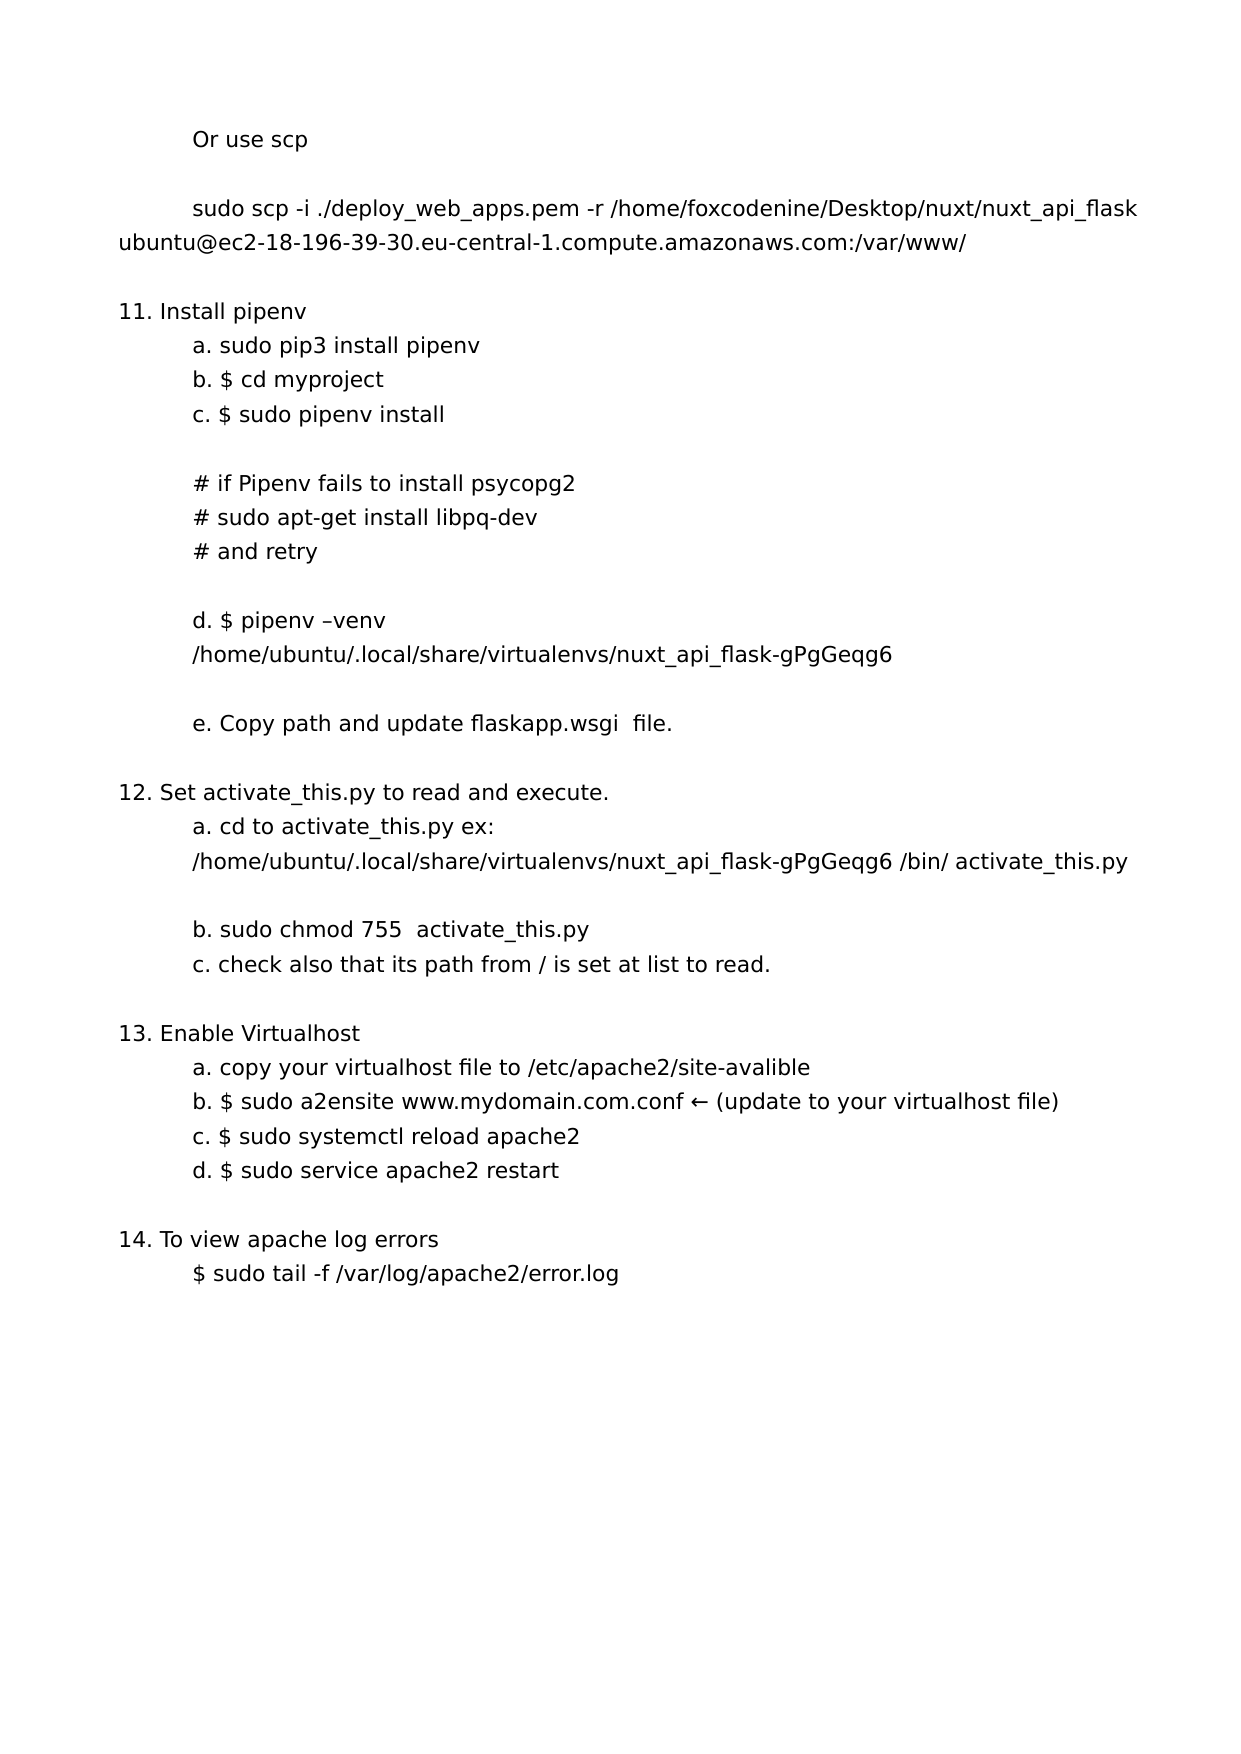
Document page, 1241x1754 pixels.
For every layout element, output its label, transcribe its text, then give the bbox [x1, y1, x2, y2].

text 13. Enable Virtualhost [118, 1012, 1181, 1046]
text b. $ sudo a2ensite www.mydomain.com.conf ← (update to your virtualhost file) [118, 1081, 1181, 1115]
text a. sudo pip3 install pipenv [118, 324, 1181, 359]
text $ sudo tail -f /var/log/apache2/error.log [118, 1252, 1181, 1287]
text /home/ubuntu/.local/share/virtualenvs/nuxt_api_flask-gPgGeqg6 [118, 634, 1181, 668]
text # and retry [118, 531, 1181, 565]
text sudo scp -i ./deploy_web_apps.pem -r /home/foxcodenine/Desktop/nuxt/nuxt_api_flask ubuntu@ec2-18-196-39-30.eu-central-1.compute.amazonaws.com:/var/www/ [118, 187, 1181, 256]
text e. Copy path and update flaskapp.wsgi file. [118, 702, 1181, 737]
text Or use scp [118, 118, 1181, 152]
text 14. To view apache log errors [118, 1218, 1181, 1252]
text d. $ pipenv –venv [118, 599, 1181, 634]
text c. $ sudo systemctl reload apache2 [118, 1115, 1181, 1149]
text 12. Set activate_this.py to read and execute. [118, 771, 1181, 806]
text 11. Install pipenv [118, 290, 1181, 324]
text a. cd to activate_this.py ex: [118, 806, 1181, 840]
text a. copy your virtualhost file to /etc/apache2/site-avalible [118, 1046, 1181, 1081]
text /home/ubuntu/.local/share/virtualenvs/nuxt_api_flask-gPgGeqg6 /bin/ activate_this.py [118, 840, 1181, 874]
text c. check also that its path from / is set at list to read. [118, 943, 1181, 977]
text b. sudo chmod 755 activate_this.py [118, 909, 1181, 943]
text d. $ sudo service apache2 restart [118, 1149, 1181, 1184]
text b. $ cd myproject [118, 359, 1181, 393]
text # if Pipenv fails to install psycopg2 [118, 462, 1181, 496]
text c. $ sudo pipenv install [118, 393, 1181, 427]
text # sudo apt-get install libpq-dev [118, 496, 1181, 531]
